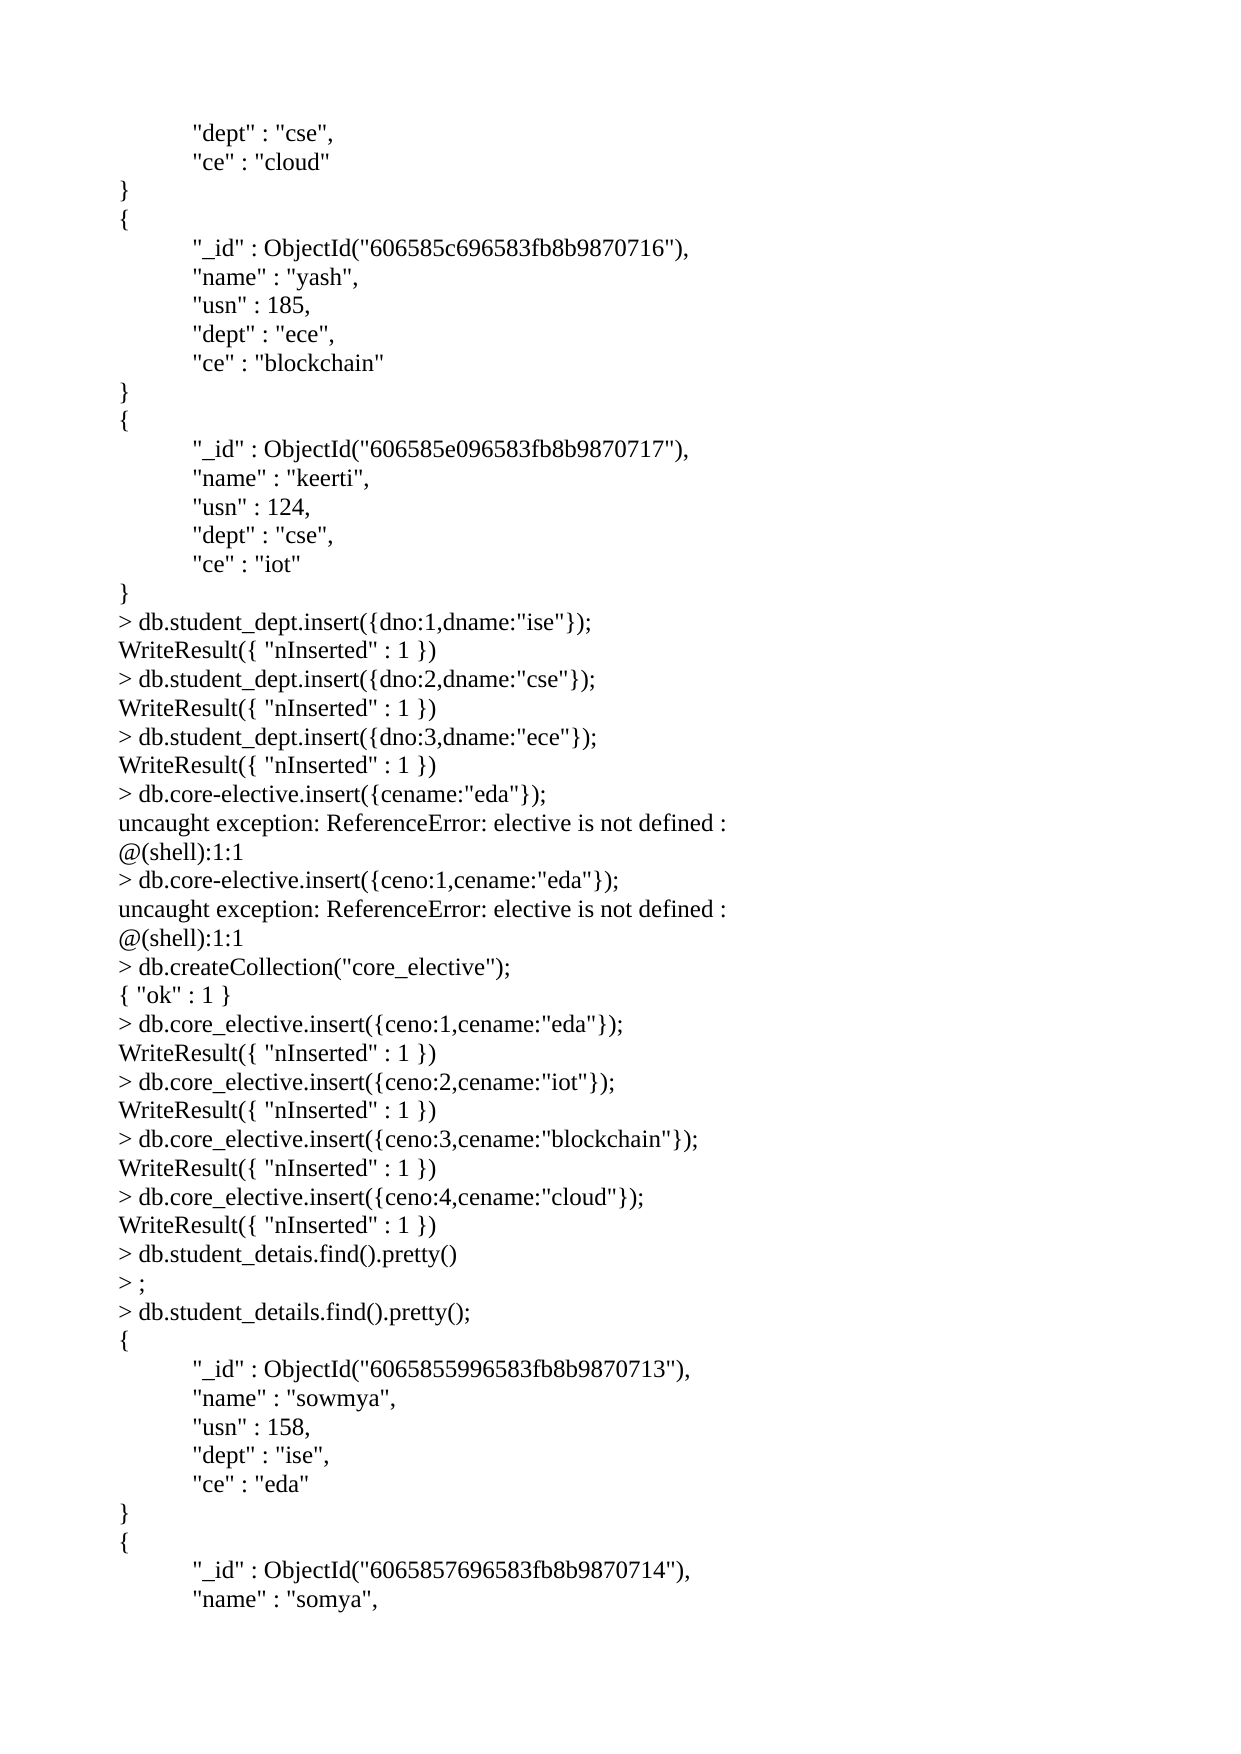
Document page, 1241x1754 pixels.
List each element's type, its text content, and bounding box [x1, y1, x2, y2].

text } [118, 377, 1122, 406]
text WriteResult({ "nInserted" : 1 }) [118, 1211, 1122, 1239]
text > db.core-elective.insert({ceno:1,cename:"eda"}); [118, 866, 1122, 894]
text "ce" : "eda" [118, 1469, 1122, 1498]
text > ; [118, 1268, 1122, 1297]
text > db.core_elective.insert({ceno:1,cename:"eda"}); [118, 1009, 1122, 1038]
text "_id" : ObjectId("6065857696583fb8b9870714"), [118, 1556, 1122, 1584]
text "name" : "yash", [118, 262, 1122, 291]
text "_id" : ObjectId("606585c696583fb8b9870716"), [118, 233, 1122, 262]
text "usn" : 158, [118, 1412, 1122, 1441]
text WriteResult({ "nInserted" : 1 }) [118, 1153, 1122, 1182]
text "name" : "sowmya", [118, 1383, 1122, 1412]
text > db.core-elective.insert({cename:"eda"}); [118, 779, 1122, 808]
text WriteResult({ "nInserted" : 1 }) [118, 1096, 1122, 1124]
text "ce" : "cloud" [118, 147, 1122, 176]
text @(shell):1:1 [118, 837, 1122, 866]
text "usn" : 185, [118, 291, 1122, 319]
text > db.core_elective.insert({ceno:3,cename:"blockchain"}); [118, 1124, 1122, 1153]
text } [118, 578, 1122, 607]
text WriteResult({ "nInserted" : 1 }) [118, 636, 1122, 664]
text "name" : "keerti", [118, 463, 1122, 492]
text "ce" : "iot" [118, 549, 1122, 578]
text @(shell):1:1 [118, 923, 1122, 952]
text } [118, 176, 1122, 204]
text "dept" : "ece", [118, 319, 1122, 348]
text { [118, 406, 1122, 434]
text "dept" : "cse", [118, 521, 1122, 549]
text WriteResult({ "nInserted" : 1 }) [118, 1038, 1122, 1067]
text WriteResult({ "nInserted" : 1 }) [118, 751, 1122, 779]
text "_id" : ObjectId("606585e096583fb8b9870717"), [118, 434, 1122, 463]
text "ce" : "blockchain" [118, 348, 1122, 377]
text > db.core_elective.insert({ceno:2,cename:"iot"}); [118, 1067, 1122, 1096]
text } [118, 1498, 1122, 1527]
text > db.student_dept.insert({dno:3,dname:"ece"}); [118, 722, 1122, 751]
text { [118, 1326, 1122, 1354]
text "dept" : "ise", [118, 1441, 1122, 1469]
text "usn" : 124, [118, 492, 1122, 521]
text > db.student_dept.insert({dno:2,dname:"cse"}); [118, 664, 1122, 693]
text uncaught exception: ReferenceError: elective is not defined : [118, 894, 1122, 923]
text { "ok" : 1 } [118, 981, 1122, 1009]
text > db.student_detais.find().pretty() [118, 1239, 1122, 1268]
text { [118, 204, 1122, 233]
text > db.core_elective.insert({ceno:4,cename:"cloud"}); [118, 1182, 1122, 1211]
text "name" : "somya", [118, 1584, 1122, 1613]
text WriteResult({ "nInserted" : 1 }) [118, 693, 1122, 722]
text "_id" : ObjectId("6065855996583fb8b9870713"), [118, 1354, 1122, 1383]
text uncaught exception: ReferenceError: elective is not defined : [118, 808, 1122, 837]
text "dept" : "cse", [118, 118, 1122, 147]
text > db.createCollection("core_elective"); [118, 952, 1122, 981]
text > db.student_details.find().pretty(); [118, 1297, 1122, 1326]
text { [118, 1527, 1122, 1556]
text > db.student_dept.insert({dno:1,dname:"ise"}); [118, 607, 1122, 636]
